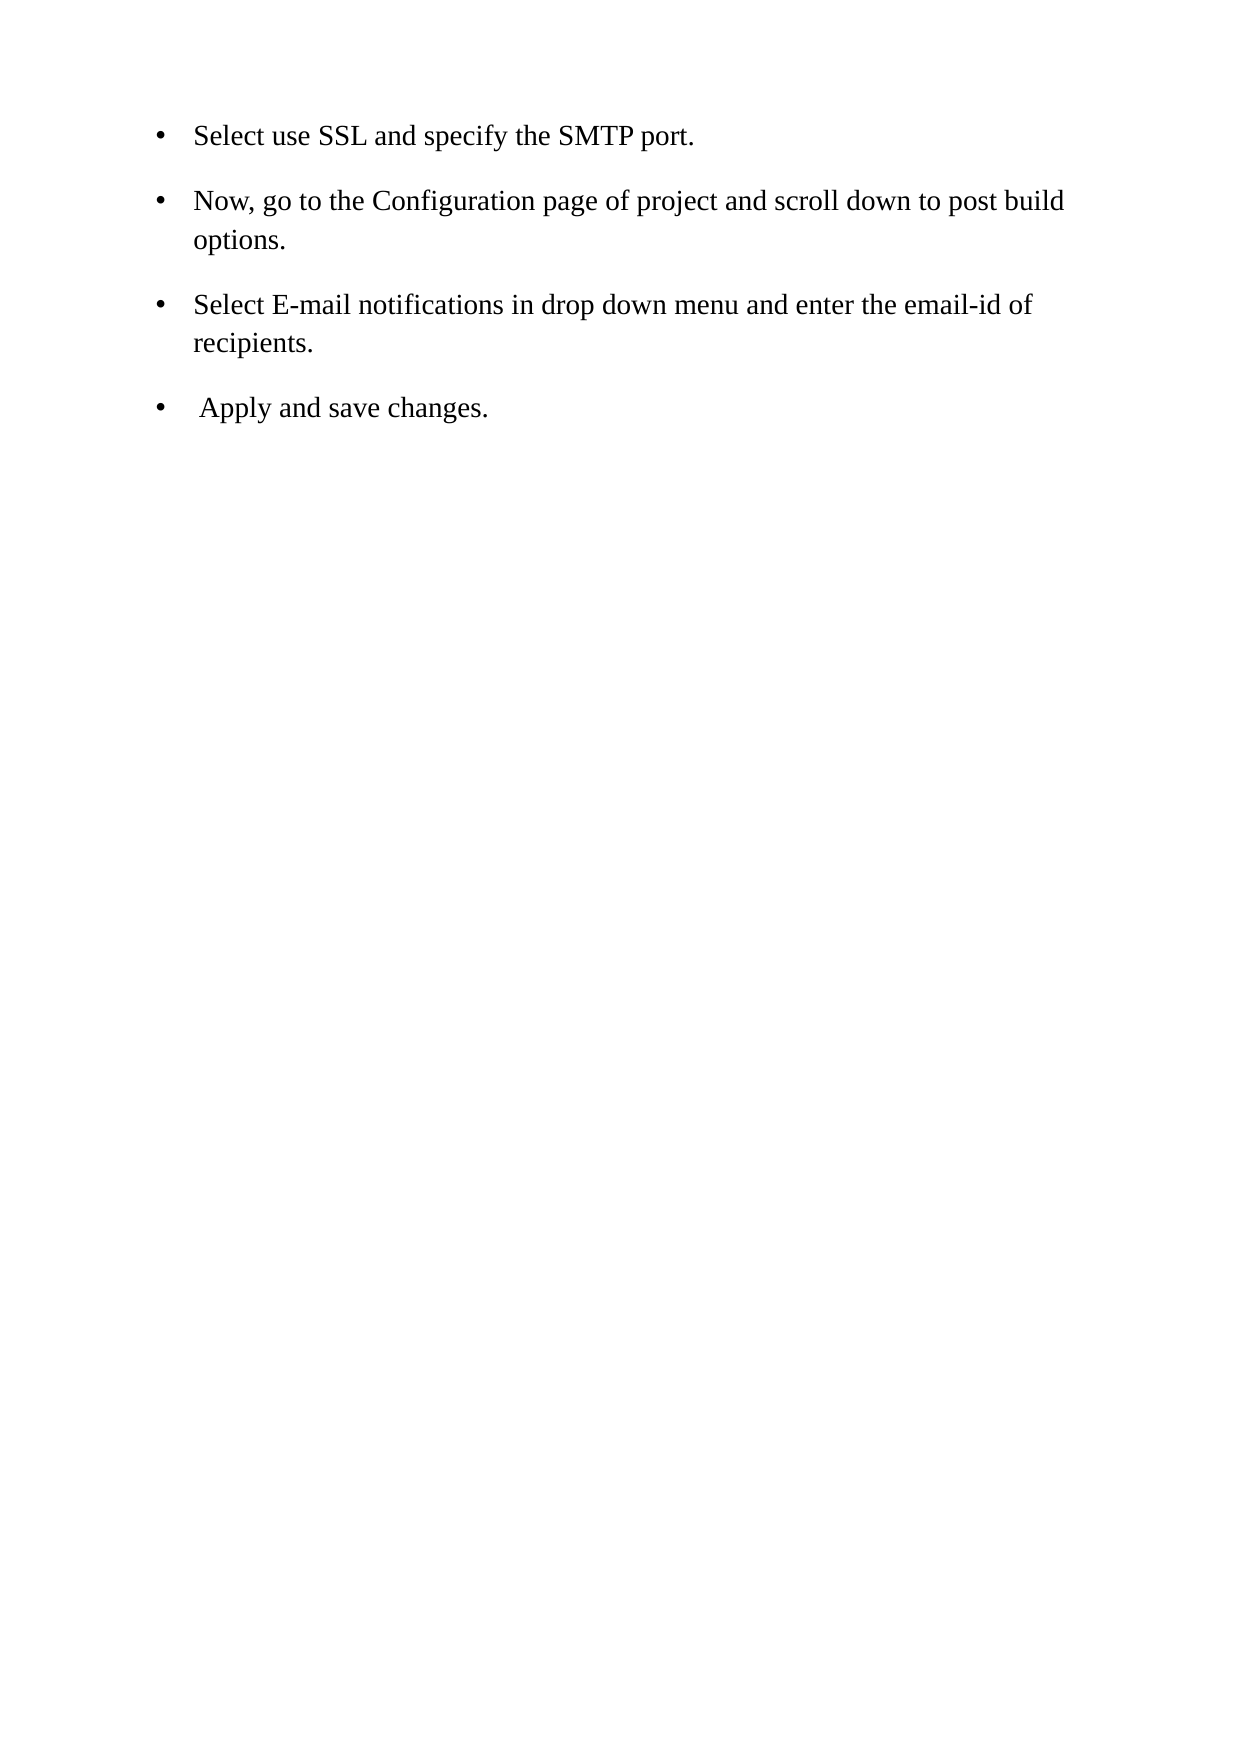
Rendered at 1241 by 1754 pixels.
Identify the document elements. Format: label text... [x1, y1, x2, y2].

list Apply and save changes. [156, 391, 1122, 424]
list Select E-mail notifications in drop down menu and enter the email-id of recipients. [156, 287, 1122, 359]
list Now, go to the Configuration page of project and scroll down to post build options. [156, 183, 1122, 255]
list Select use SSL and specify the SMTP port. [156, 118, 1122, 152]
